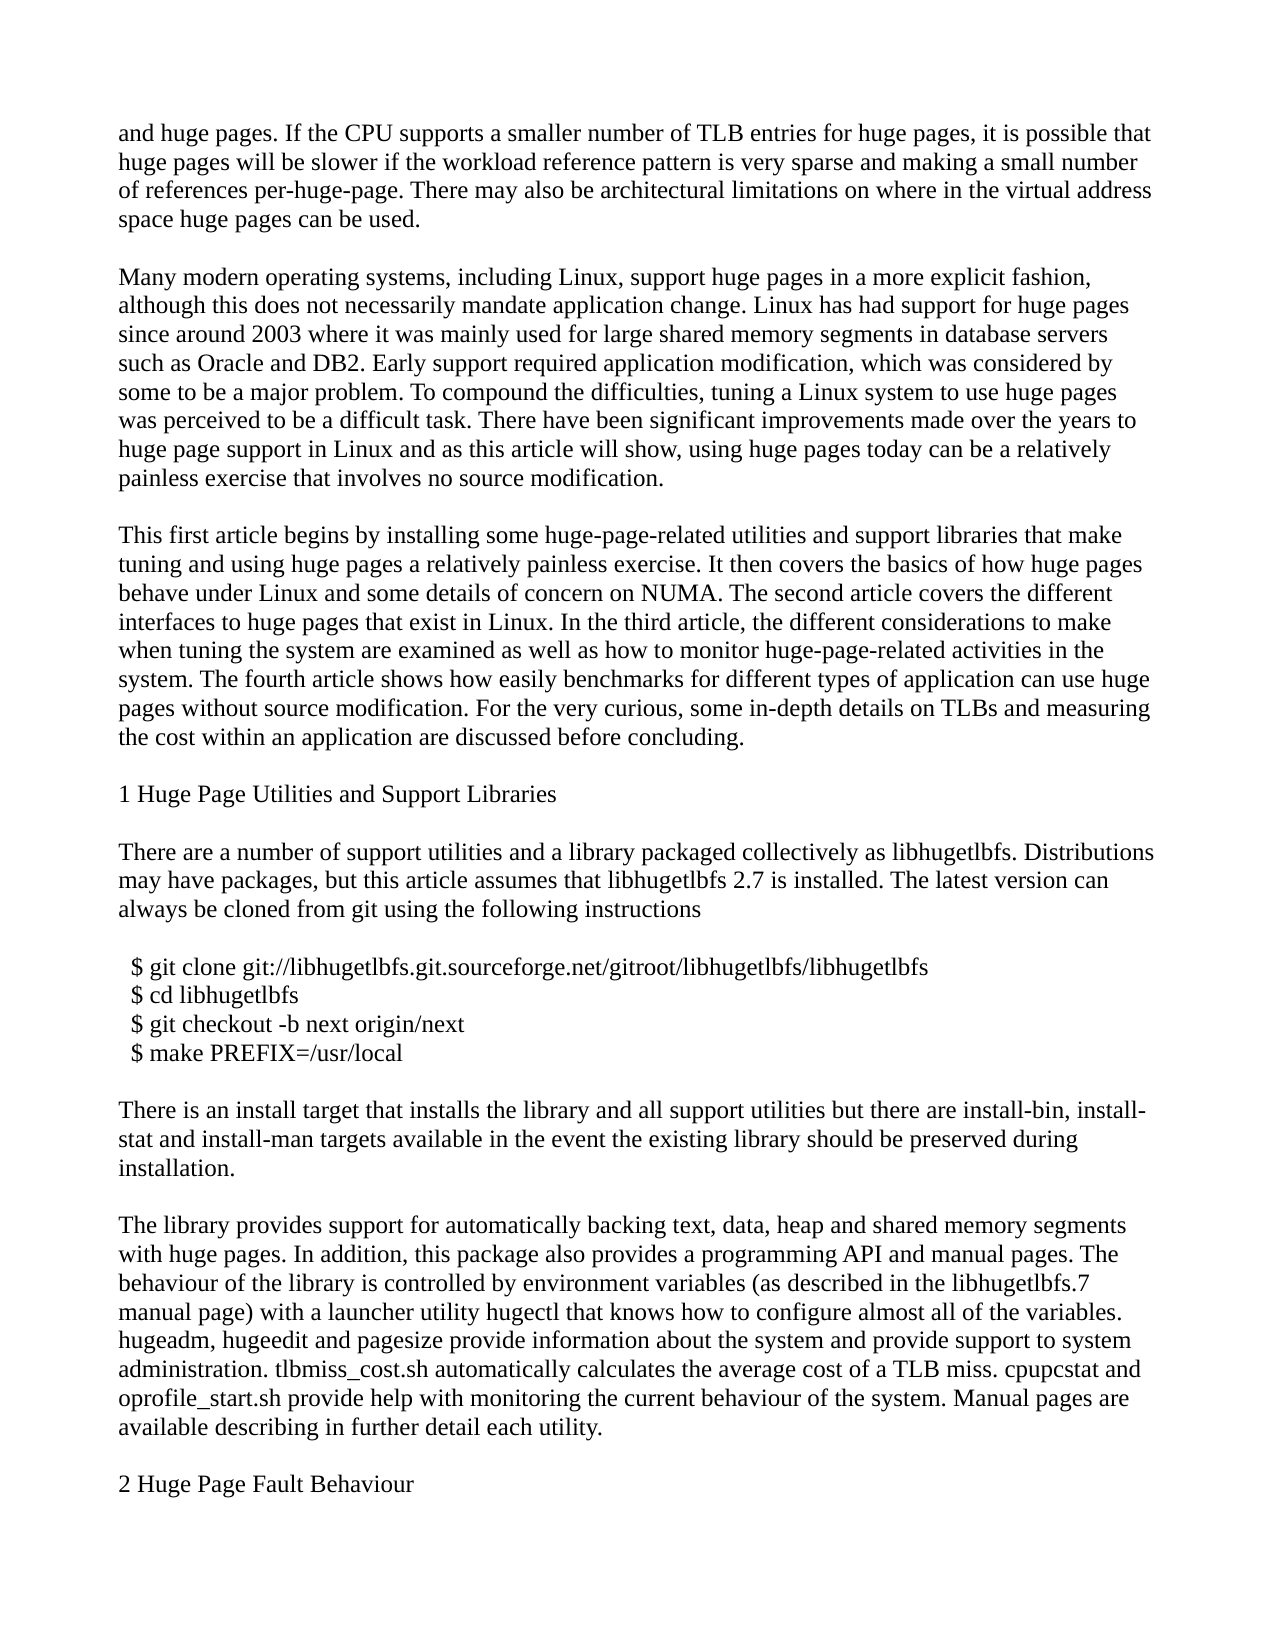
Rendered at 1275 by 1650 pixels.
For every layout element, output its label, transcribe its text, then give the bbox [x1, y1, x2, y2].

text This first article begins by installing some huge-page-related utilities and support libraries that make tuning and using huge pages a relatively painless exercise. It then covers the basics of how huge pages behave under Linux and some details of concern on NUMA. The second article covers the different interfaces to huge pages that exist in Linux. In the third article, the different considerations to make when tuning the system are examined as well as how to monitor huge-page-related activities in the system. The fourth article shows how easily benchmarks for different types of application can use huge pages without source modification. For the very curious, some in-depth details on TLBs and measuring the cost within an application are discussed before concluding. [118, 521, 1157, 751]
text There are a number of support utilities and a library packaged collectively as libhugetlbfs. Distributions may have packages, but this article assumes that libhugetlbfs 2.7 is installed. The latest version can always be cloned from git using the following instructions [118, 837, 1157, 923]
text 2 Huge Page Fault Behaviour [118, 1469, 1157, 1498]
text $ git clone git://libhugetlbfs.git.sourceforge.net/gitroot/libhugetlbfs/libhugetlbfs [118, 952, 1157, 981]
text There is an install target that installs the library and all support utilities but there are install-bin, install-stat and install-man targets available in the event the existing library should be preserved during installation. [118, 1096, 1157, 1182]
text The library provides support for automatically backing text, data, heap and shared memory segments with huge pages. In addition, this package also provides a programming API and manual pages. The behaviour of the library is controlled by environment variables (as described in the libhugetlbfs.7 manual page) with a launcher utility hugectl that knows how to configure almost all of the variables. hugeadm, hugeedit and pagesize provide information about the system and provide support to system administration. tlbmiss_cost.sh automatically calculates the average cost of a TLB miss. cpupcstat and oprofile_start.sh provide help with monitoring the current behaviour of the system. Manual pages are available describing in further detail each utility. [118, 1211, 1157, 1441]
text 1 Huge Page Utilities and Support Libraries [118, 779, 1157, 808]
text $ make PREFIX=/usr/local [118, 1038, 1157, 1067]
text Many modern operating systems, including Linux, support huge pages in a more explicit fashion, although this does not necessarily mandate application change. Linux has had support for huge pages since around 2003 where it was mainly used for large shared memory segments in database servers such as Oracle and DB2. Early support required application modification, which was considered by some to be a major problem. To compound the difficulties, tuning a Linux system to use huge pages was perceived to be a difficult task. There have been significant improvements made over the years to huge page support in Linux and as this article will show, using huge pages today can be a relatively painless exercise that involves no source modification. [118, 262, 1157, 492]
text $ cd libhugetlbfs [118, 981, 1157, 1009]
text $ git checkout -b next origin/next [118, 1009, 1157, 1038]
text and huge pages. If the CPU supports a smaller number of TLB entries for huge pages, it is possible that huge pages will be slower if the workload reference pattern is very sparse and making a small number of references per-huge-page. There may also be architectural limitations on where in the virtual address space huge pages can be used. [118, 118, 1157, 233]
